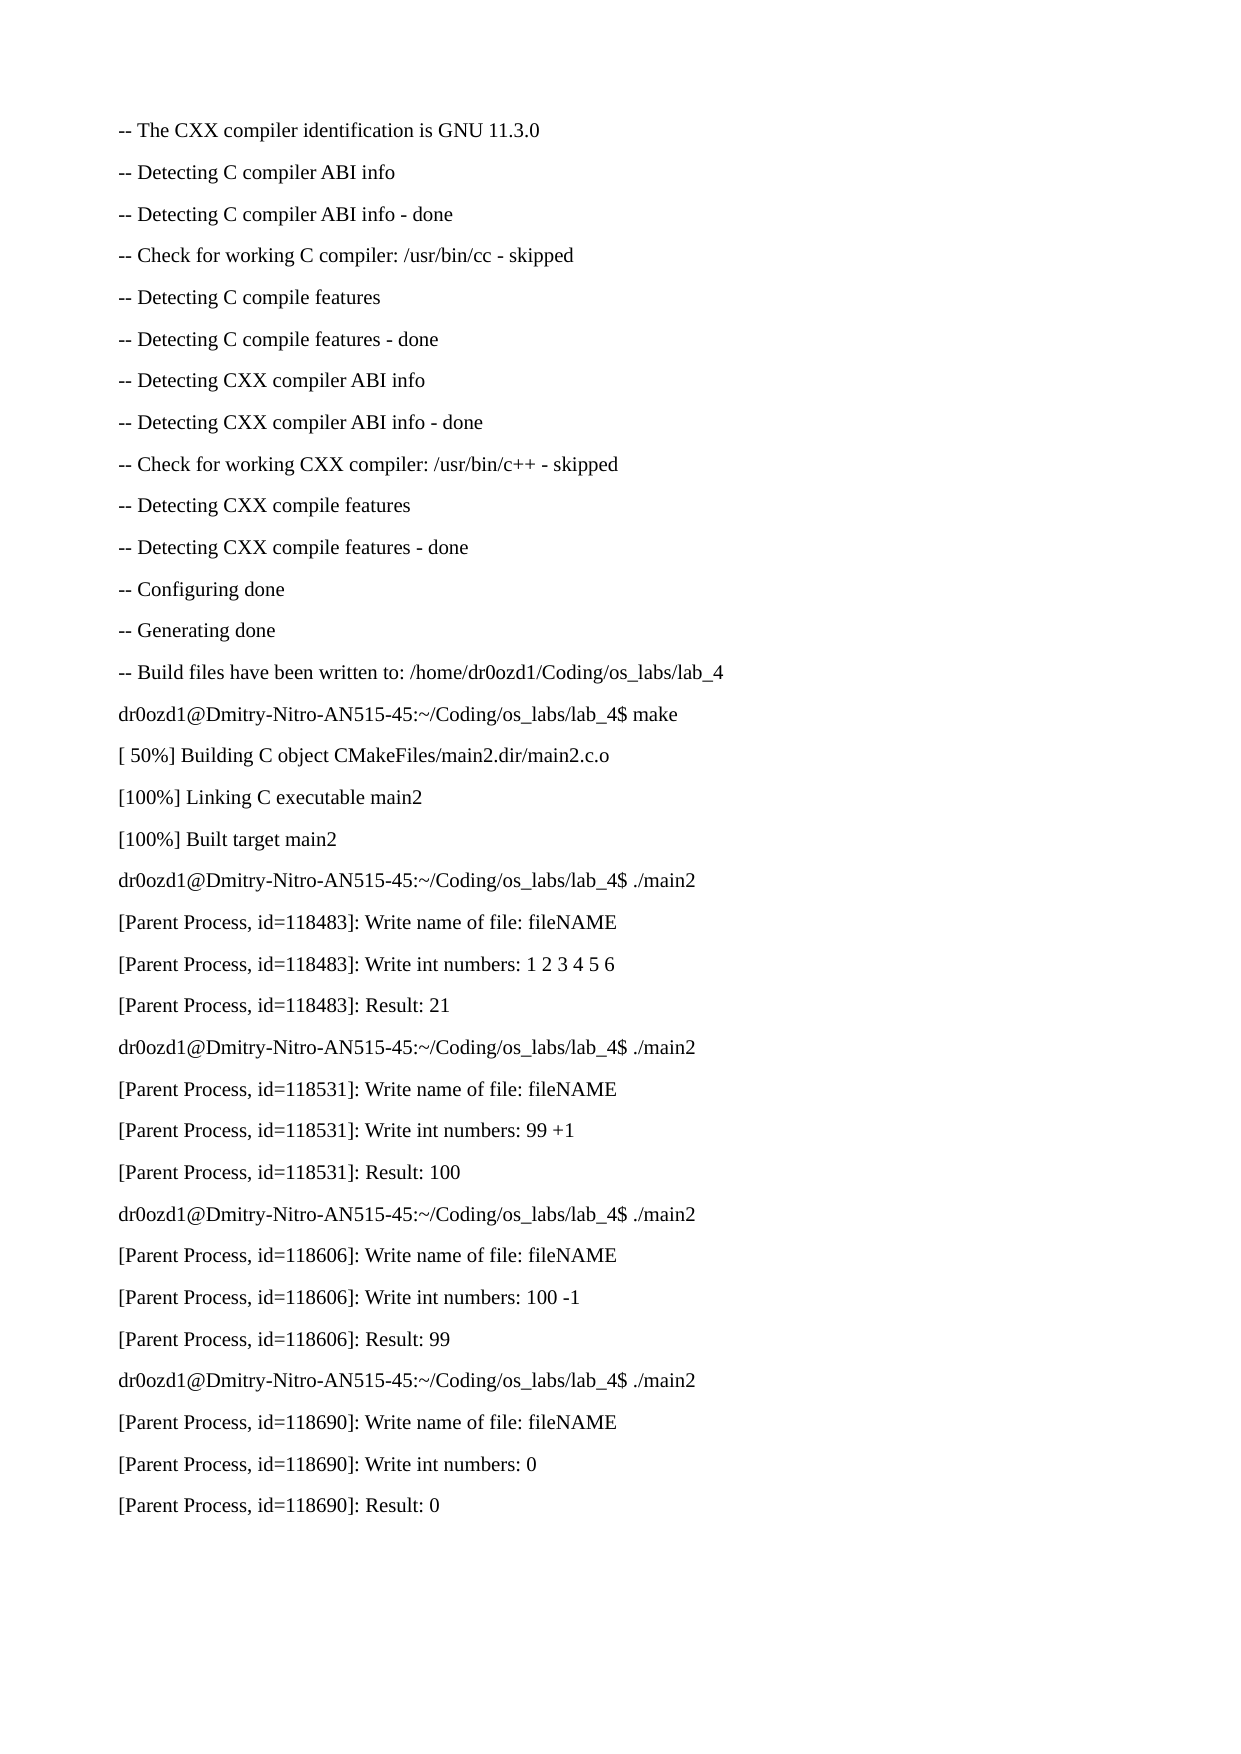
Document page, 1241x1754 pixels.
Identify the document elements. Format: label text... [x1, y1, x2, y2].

text [Parent Process, id=118606]: Result: 99 [118, 1326, 1122, 1351]
text dr0ozd1@Dmitry-Nitro-AN515-45:~/Coding/os_labs/lab_4$ ./main2 [118, 1035, 1122, 1059]
text [Parent Process, id=118606]: Write name of file: fileNAME [118, 1243, 1122, 1267]
text [Parent Process, id=118606]: Write int numbers: 100 -1 [118, 1285, 1122, 1309]
text [Parent Process, id=118690]: Write name of file: fileNAME [118, 1410, 1122, 1434]
text [Parent Process, id=118690]: Write int numbers: 0 [118, 1451, 1122, 1476]
text [100%] Linking C executable main2 [118, 785, 1122, 809]
text [Parent Process, id=118483]: Result: 21 [118, 993, 1122, 1017]
text dr0ozd1@Dmitry-Nitro-AN515-45:~/Coding/os_labs/lab_4$ ./main2 [118, 868, 1122, 892]
text [Parent Process, id=118531]: Write name of file: fileNAME [118, 1076, 1122, 1101]
text [Parent Process, id=118690]: Result: 0 [118, 1493, 1122, 1517]
text -- Detecting CXX compile features - done [118, 535, 1122, 559]
text -- Check for working C compiler: /usr/bin/cc - skipped [118, 243, 1122, 267]
text -- Detecting C compile features - done [118, 326, 1122, 351]
text [Parent Process, id=118531]: Result: 100 [118, 1160, 1122, 1184]
text [Parent Process, id=118483]: Write int numbers: 1 2 3 4 5 6 [118, 951, 1122, 976]
text -- Detecting C compiler ABI info [118, 160, 1122, 184]
text dr0ozd1@Dmitry-Nitro-AN515-45:~/Coding/os_labs/lab_4$ ./main2 [118, 1368, 1122, 1392]
text -- Check for working CXX compiler: /usr/bin/c++ - skipped [118, 451, 1122, 476]
text [100%] Built target main2 [118, 826, 1122, 851]
text [Parent Process, id=118531]: Write int numbers: 99 +1 [118, 1118, 1122, 1142]
text -- Detecting C compiler ABI info - done [118, 201, 1122, 226]
text -- The CXX compiler identification is GNU 11.3.0 [118, 118, 1122, 142]
text dr0ozd1@Dmitry-Nitro-AN515-45:~/Coding/os_labs/lab_4$ make [118, 701, 1122, 726]
text -- Detecting CXX compile features [118, 493, 1122, 517]
text -- Build files have been written to: /home/dr0ozd1/Coding/os_labs/lab_4 [118, 660, 1122, 684]
text -- Configuring done [118, 576, 1122, 601]
text [ 50%] Building C object CMakeFiles/main2.dir/main2.c.o [118, 743, 1122, 767]
text dr0ozd1@Dmitry-Nitro-AN515-45:~/Coding/os_labs/lab_4$ ./main2 [118, 1201, 1122, 1226]
text [Parent Process, id=118483]: Write name of file: fileNAME [118, 910, 1122, 934]
text -- Detecting CXX compiler ABI info [118, 368, 1122, 392]
text -- Detecting C compile features [118, 285, 1122, 309]
text -- Generating done [118, 618, 1122, 642]
text -- Detecting CXX compiler ABI info - done [118, 410, 1122, 434]
